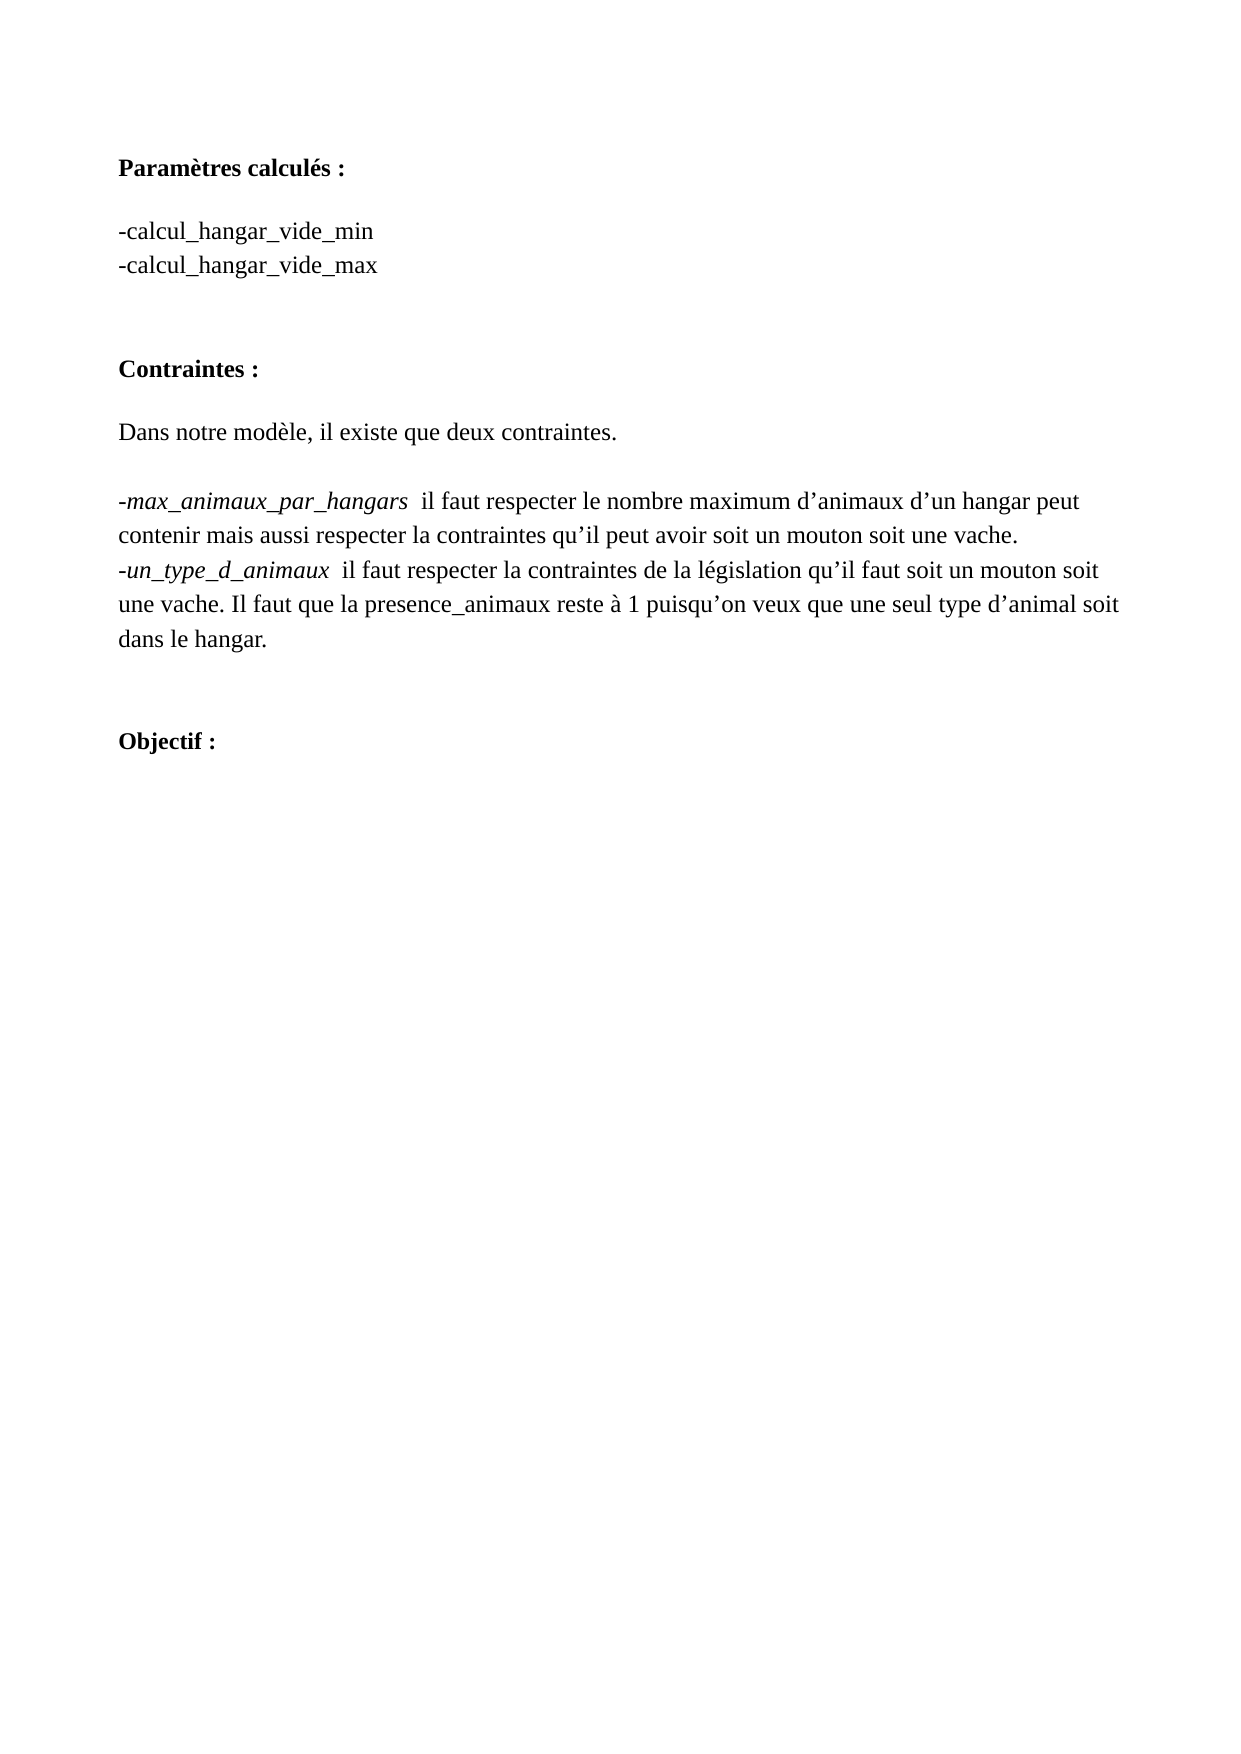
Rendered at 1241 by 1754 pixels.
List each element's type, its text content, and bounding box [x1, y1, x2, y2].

subtitle Contraintes : [118, 354, 1122, 382]
text -un_type_d_animaux il faut respecter la contraintes de la législation qu’il faut soit un mouton soit une vache. Il faut que la presence_animaux reste à 1 puisqu’on veux que une seul type d’animal soit dans le hangar. [118, 555, 1122, 653]
text -calcul_hangar_vide_max [118, 250, 1122, 279]
subtitle Objectif : [118, 727, 1122, 755]
text Dans notre modèle, il existe que deux contraintes. [118, 417, 1122, 446]
text -calcul_hangar_vide_min [118, 216, 1122, 244]
text -max_animaux_par_hangars il faut respecter le nombre maximum d’animaux d’un hangar peut contenir mais aussi respecter la contraintes qu’il peut avoir soit un mouton soit une vache. [118, 486, 1122, 549]
subtitle Paramètres calculés : [118, 153, 1122, 181]
